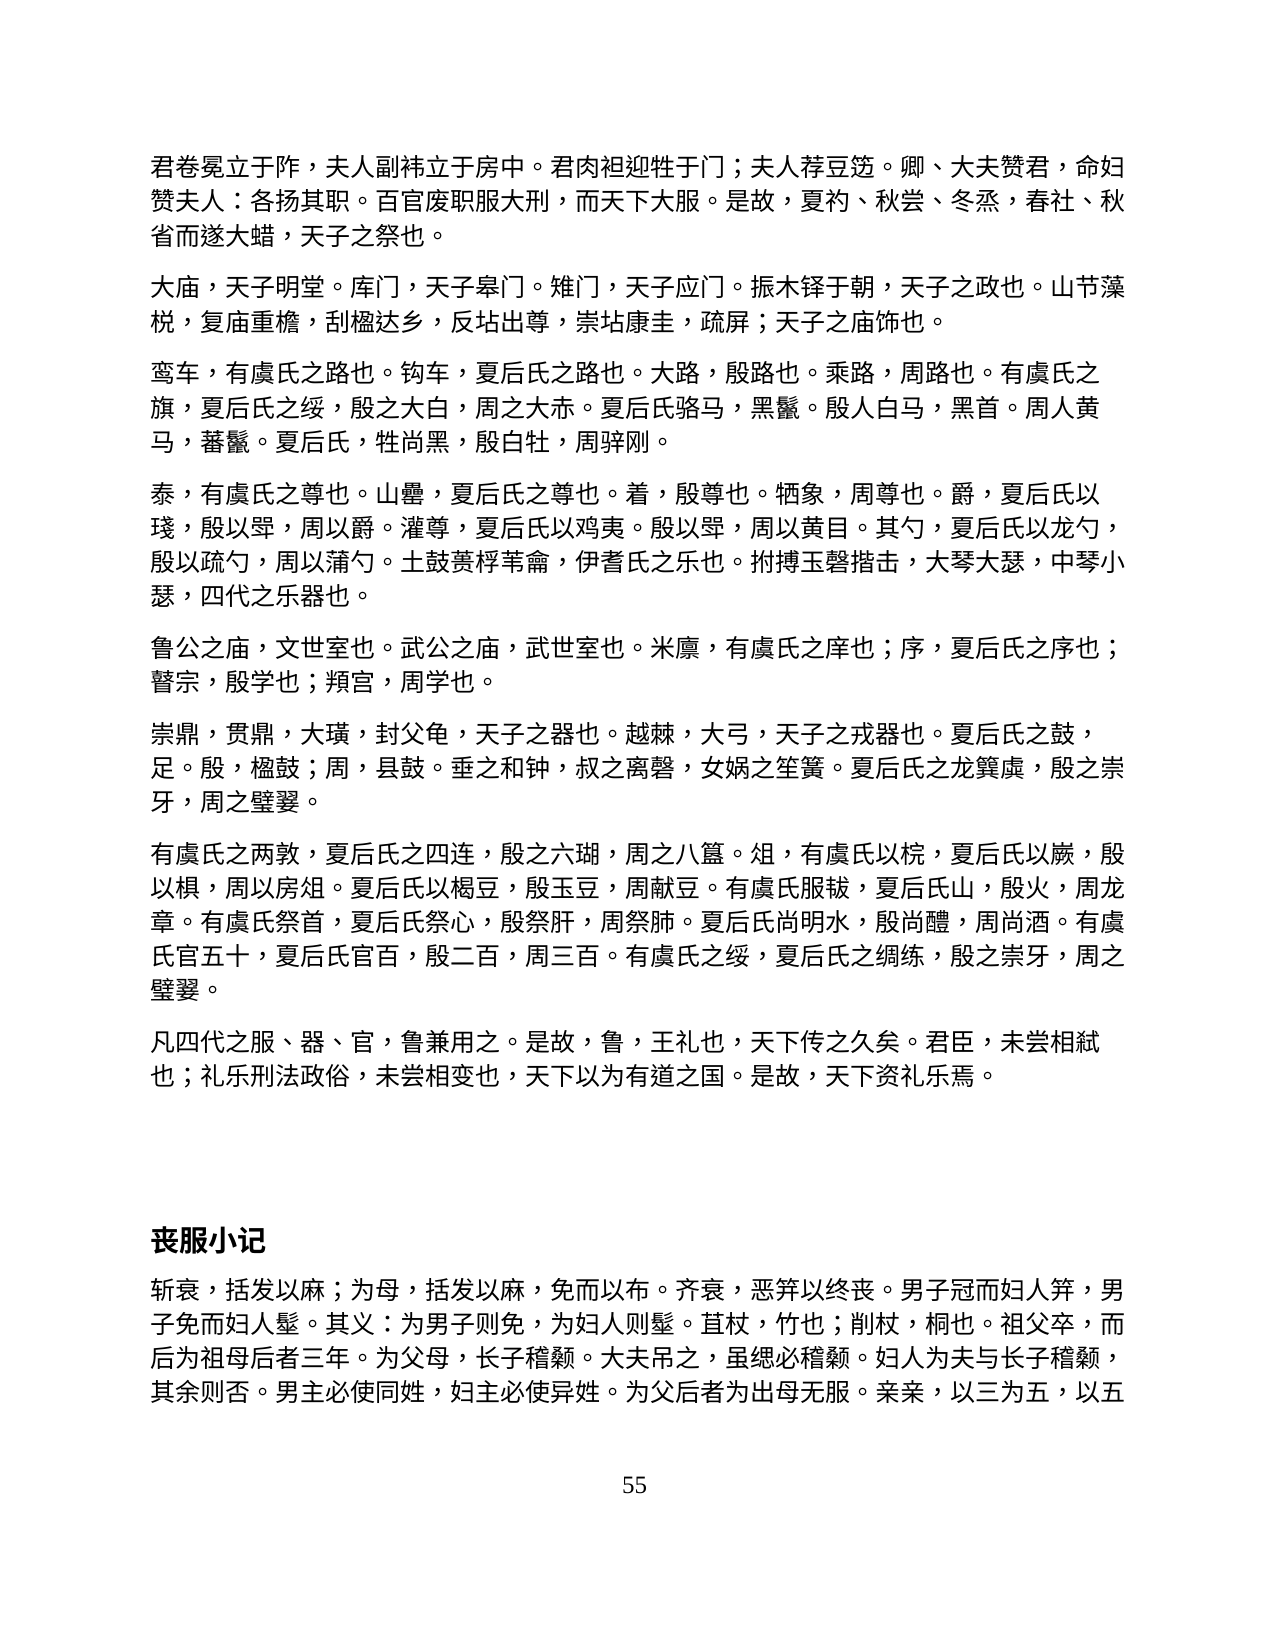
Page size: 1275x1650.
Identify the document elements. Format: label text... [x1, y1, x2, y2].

subtitle 丧服小记 [150, 1220, 1125, 1260]
text 有虞氏之两敦，夏后氏之四连，殷之六瑚，周之八簋。俎，有虞氏以梡，夏后氏以嶡，殷以椇，周以房俎。夏后氏以楬豆，殷玉豆，周献豆。有虞氏服韨，夏后氏山，殷火，周龙章。有虞氏祭首，夏后氏祭心，殷祭肝，周祭肺。夏后氏尚明水，殷尚醴，周尚酒。有虞氏官五十，夏后氏官百，殷二百，周三百。有虞氏之绥，夏后氏之绸练，殷之崇牙，周之璧翣。 [150, 837, 1125, 1007]
text 大庙，天子明堂。库门，天子皋门。雉门，天子应门。振木铎于朝，天子之政也。山节藻棁，复庙重檐，刮楹达乡，反坫出尊，崇坫康圭，疏屏；天子之庙饰也。 [150, 270, 1125, 338]
text 鲁公之庙，文世室也。武公之庙，武世室也。米廪，有虞氏之庠也；序，夏后氏之序也；瞽宗，殷学也；頖宫，周学也。 [150, 630, 1125, 698]
text 斩衰，括发以麻；为母，括发以麻，免而以布。齐衰，恶笄以终丧。男子冠而妇人笄，男子免而妇人髽。其义：为男子则免，为妇人则髽。苴杖，竹也；削杖，桐也。祖父卒，而后为祖母后者三年。为父母，长子稽颡。大夫吊之，虽缌必稽颡。妇人为夫与长子稽颡，其余则否。男主必使同姓，妇主必使异姓。为父后者为出母无服。亲亲，以三为五，以五 [150, 1272, 1125, 1409]
text 君卷冕立于阼，夫人副袆立于房中。君肉袒迎牲于门；夫人荐豆笾。卿、大夫赞君，命妇赞夫人：各扬其职。百官废职服大刑，而天下大服。是故，夏礿、秋尝、冬烝，春社、秋省而遂大蜡，天子之祭也。 [150, 150, 1125, 252]
text 鸾车，有虞氏之路也。钩车，夏后氏之路也。大路，殷路也。乘路，周路也。有虞氏之旗，夏后氏之绥，殷之大白，周之大赤。夏后氏骆马，黑鬣。殷人白马，黑首。周人黄马，蕃鬣。夏后氏，牲尚黑，殷白牡，周骍刚。 [150, 356, 1125, 458]
text 凡四代之服、器、官，鲁兼用之。是故，鲁，王礼也，天下传之久矣。君臣，未尝相弒也；礼乐刑法政俗，未尝相变也，天下以为有道之国。是故，天下资礼乐焉。 [150, 1025, 1125, 1093]
text 崇鼎，贯鼎，大璜，封父龟，天子之器也。越棘，大弓，天子之戎器也。夏后氏之鼓，足。殷，楹鼓；周，县鼓。垂之和钟，叔之离磬，女娲之笙簧。夏后氏之龙簨虡，殷之崇牙，周之璧翣。 [150, 716, 1125, 819]
text 泰，有虞氏之尊也。山罍，夏后氏之尊也。着，殷尊也。牺象，周尊也。爵，夏后氏以琖，殷以斝，周以爵。灌尊，夏后氏以鸡夷。殷以斝，周以黄目。其勺，夏后氏以龙勺，殷以疏勺，周以蒲勺。土鼓蒉桴苇龠，伊耆氏之乐也。拊搏玉磬揩击，大琴大瑟，中琴小瑟，四代之乐器也。 [150, 476, 1125, 612]
